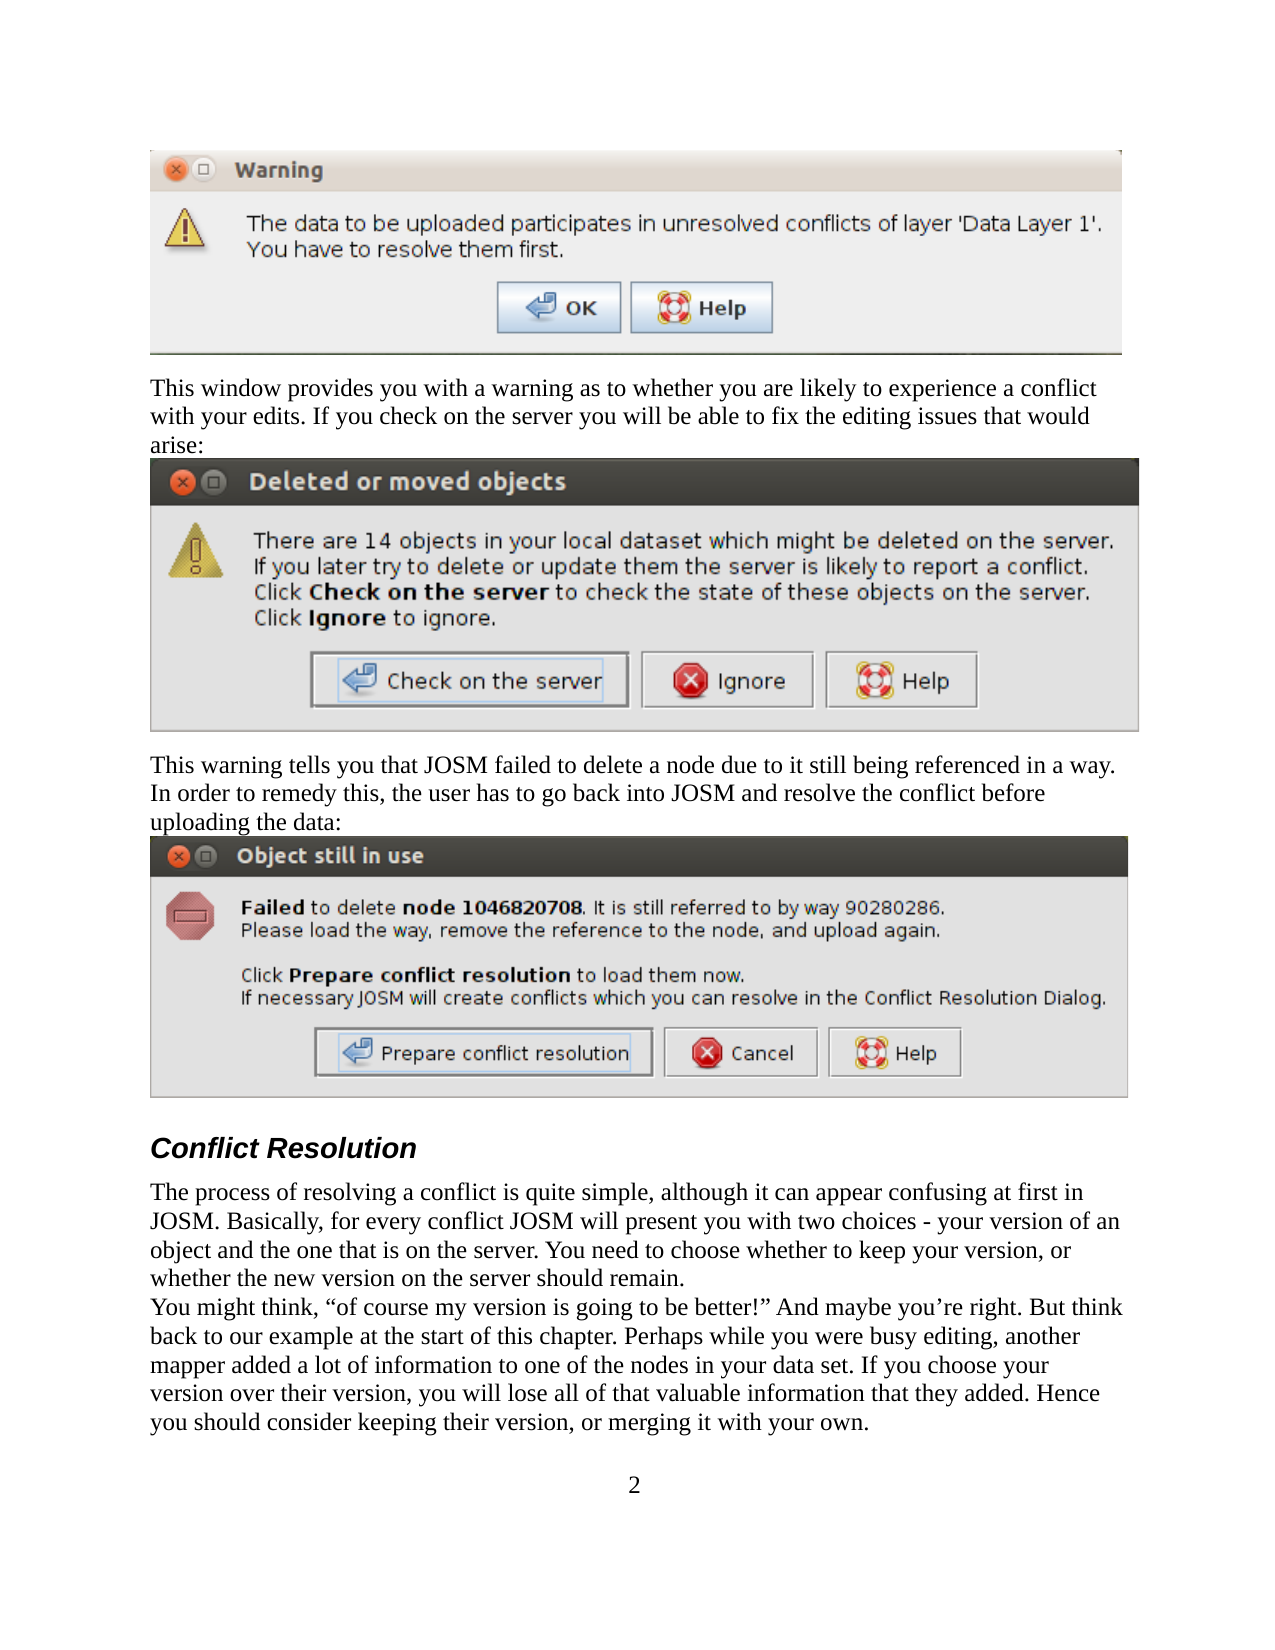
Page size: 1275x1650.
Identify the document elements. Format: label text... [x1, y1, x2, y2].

text The process of resolving a conflict is quite simple, although it can appear confusing at first in JOSM. Basically, for every conflict JOSM will present you with two choices - your version of an object and the one that is on the server. You need to choose whether to keep your version, or whether the new version on the server should remain. You might think, “of course my version is going to be better!” And maybe you’re right. But think back to our example at the start of this chapter. Perhaps while you were busy editing, another mapper added a lot of information to one of the nodes in your data set. If you choose your version over their version, you will lose all of that valuable information that they added. Hence you should consider keeping their version, or merging it with your own. [150, 1177, 1125, 1436]
subtitle Conflict Resolution [150, 1131, 1125, 1165]
text This warning tells you that JOSM failed to delete a node due to it still being referenced in a way. In order to remedy this, the user has to go back into JOSM and resolve the conflict before uploading the data: [150, 750, 1125, 836]
text This window provides you with a warning as to whether you are likely to experience a conflict with your edits. If you check on the server you will be able to fix the editing issues that would arise: [150, 373, 1125, 458]
picture [150, 458, 1140, 732]
picture [150, 150, 1122, 355]
picture [150, 836, 1129, 1098]
